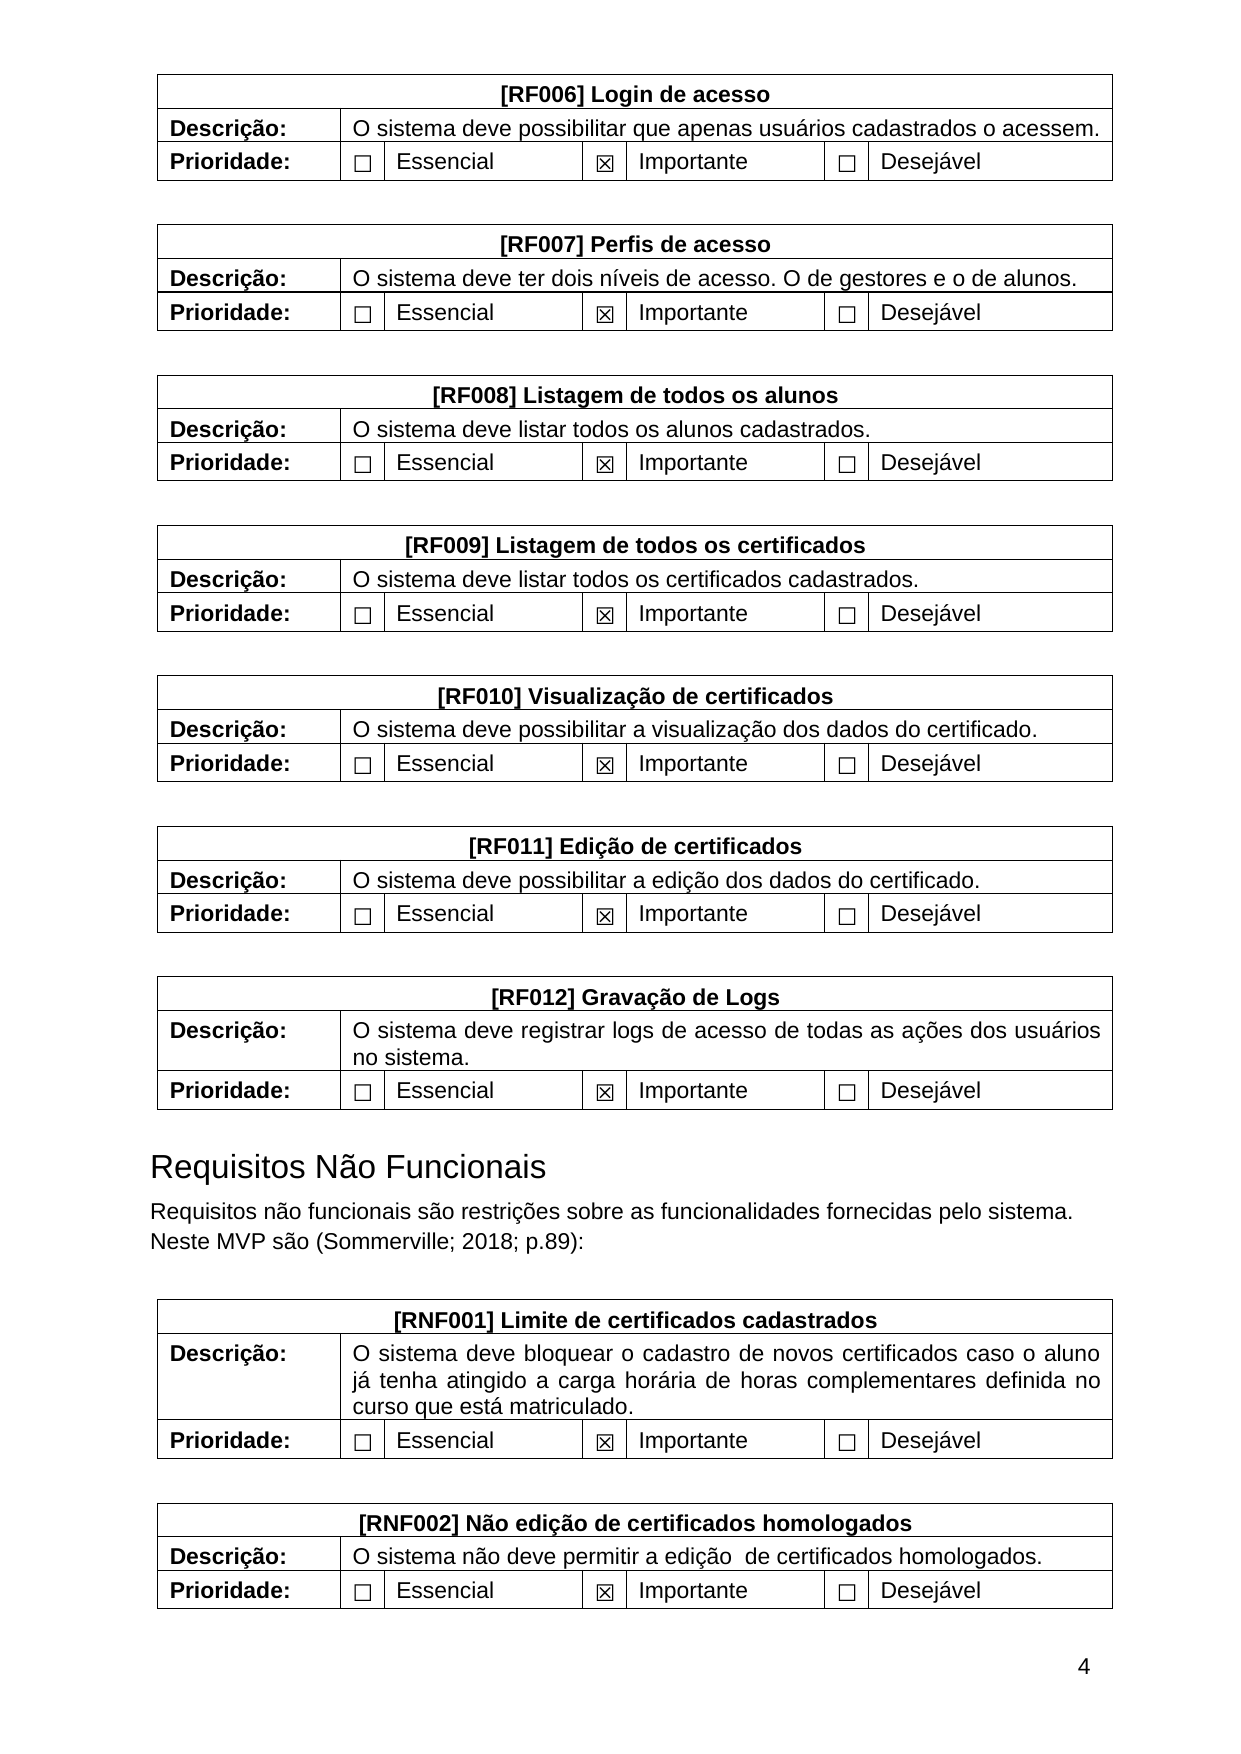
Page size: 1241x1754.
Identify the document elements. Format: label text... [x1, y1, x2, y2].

table_cell Descrição: [158, 259, 340, 291]
table_cell Descrição: [158, 861, 340, 893]
table_cell Importante [627, 293, 824, 330]
table_cell Descrição: [158, 109, 340, 141]
table_cell Essencial [385, 443, 582, 480]
table_cell ☐ [825, 1420, 868, 1458]
table_cell ☒ [583, 744, 626, 781]
table_cell ☒ [583, 1571, 626, 1608]
table_cell ☐ [825, 593, 868, 631]
table_cell ☐ [825, 443, 868, 480]
table_cell Prioridade: [158, 443, 340, 480]
table_cell Essencial [385, 1420, 582, 1458]
table_cell O sistema deve bloquear o cadastro de novos certificados caso o aluno já tenha atingido a carga horária de horas complementares definida no curso que está matriculado. [341, 1334, 1112, 1419]
table_cell O sistema deve registrar logs de acesso de todas as ações dos usuários no sistema. [341, 1011, 1112, 1070]
table_header [RF006] Login de acesso [158, 75, 1112, 107]
table_cell ☐ [341, 142, 384, 179]
table_cell Essencial [385, 1571, 582, 1608]
table_cell ☐ [825, 293, 868, 330]
table_cell Descrição: [158, 1334, 340, 1419]
table_cell ☐ [825, 1571, 868, 1608]
table_cell Essencial [385, 293, 582, 330]
table_cell ☒ [583, 293, 626, 330]
table_cell O sistema deve listar todos os certificados cadastrados. [341, 560, 1112, 592]
table_cell Prioridade: [158, 593, 340, 631]
table_cell ☐ [825, 1071, 868, 1108]
table_cell Importante [627, 1071, 824, 1108]
table_cell Prioridade: [158, 744, 340, 781]
table_cell ☒ [583, 1420, 626, 1458]
table_cell ☐ [341, 894, 384, 932]
table_cell Prioridade: [158, 142, 340, 179]
text Requisitos não funcionais são restrições sobre as funcionalidades fornecidas pelo sistema. Neste MVP são (Sommerville; 2018; p.89): [150, 1198, 1090, 1254]
table_cell Importante [627, 744, 824, 781]
table_cell Descrição: [158, 560, 340, 592]
table_cell Prioridade: [158, 894, 340, 932]
table_cell Desejável [869, 744, 1112, 781]
table_cell Desejável [869, 443, 1112, 480]
table_cell ☐ [825, 142, 868, 179]
table_cell Importante [627, 593, 824, 631]
table_cell Descrição: [158, 409, 340, 442]
table_cell Importante [627, 142, 824, 179]
table_cell O sistema deve possibilitar a edição dos dados do certificado. [341, 861, 1112, 893]
table_cell Importante [627, 1420, 824, 1458]
table_header [RNF002] Não edição de certificados homologados [158, 1504, 1112, 1536]
table_cell ☐ [341, 1420, 384, 1458]
table_header [RF009] Listagem de todos os certificados [158, 526, 1112, 559]
table_cell Essencial [385, 142, 582, 179]
table_cell ☒ [583, 894, 626, 932]
table_cell Prioridade: [158, 1571, 340, 1608]
table_cell Descrição: [158, 1537, 340, 1570]
table_cell Prioridade: [158, 1420, 340, 1458]
table_cell Essencial [385, 1071, 582, 1108]
table_cell Desejável [869, 142, 1112, 179]
table_cell Importante [627, 1571, 824, 1608]
table_cell O sistema não deve permitir a edição de certificados homologados. [341, 1537, 1112, 1570]
table_cell ☐ [341, 293, 384, 330]
table_cell Desejável [869, 1071, 1112, 1108]
table_cell ☐ [341, 1571, 384, 1608]
table_cell Desejável [869, 593, 1112, 631]
table_cell Descrição: [158, 1011, 340, 1070]
table_cell Essencial [385, 593, 582, 631]
table_cell Essencial [385, 744, 582, 781]
table_cell Desejável [869, 293, 1112, 330]
table_cell Essencial [385, 894, 582, 932]
table_cell O sistema deve possibilitar que apenas usuários cadastrados o acessem. [341, 109, 1112, 141]
table_cell ☐ [825, 894, 868, 932]
table_cell ☒ [583, 1071, 626, 1108]
table_cell Descrição: [158, 710, 340, 743]
table_header [RF008] Listagem de todos os alunos [158, 376, 1112, 408]
subtitle Requisitos Não Funcionais [150, 1147, 1090, 1185]
table_header [RF007] Perfis de acesso [158, 225, 1112, 258]
table_header [RNF001] Limite de certificados cadastrados [158, 1300, 1112, 1333]
table_cell Importante [627, 443, 824, 480]
table_cell ☒ [583, 593, 626, 631]
table_cell ☐ [341, 593, 384, 631]
table_cell Desejável [869, 1571, 1112, 1608]
table_cell Desejável [869, 1420, 1112, 1458]
table_cell ☐ [825, 744, 868, 781]
table_cell Prioridade: [158, 293, 340, 330]
table_cell ☐ [341, 744, 384, 781]
table_cell ☐ [341, 443, 384, 480]
table_cell ☒ [583, 142, 626, 179]
table_cell ☐ [341, 1071, 384, 1108]
table_header [RF011] Edição de certificados [158, 827, 1112, 859]
table_cell Desejável [869, 894, 1112, 932]
table_cell Importante [627, 894, 824, 932]
table_cell O sistema deve possibilitar a visualização dos dados do certificado. [341, 710, 1112, 743]
table_header [RF010] Visualização de certificados [158, 676, 1112, 709]
table_cell Prioridade: [158, 1071, 340, 1108]
table_cell ☒ [583, 443, 626, 480]
table_cell O sistema deve ter dois níveis de acesso. O de gestores e o de alunos. [341, 259, 1112, 291]
table_cell O sistema deve listar todos os alunos cadastrados. [341, 409, 1112, 442]
table_header [RF012] Gravação de Logs [158, 977, 1112, 1010]
